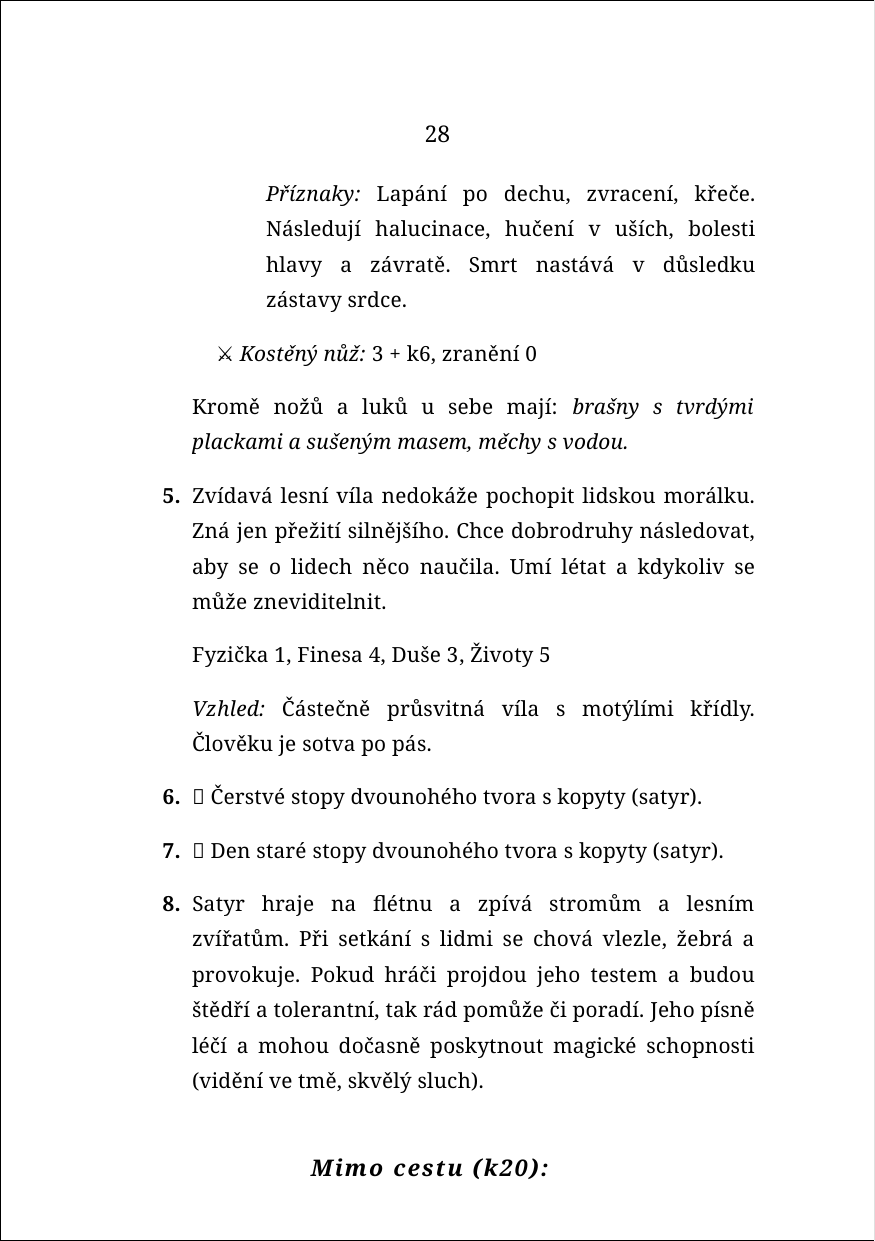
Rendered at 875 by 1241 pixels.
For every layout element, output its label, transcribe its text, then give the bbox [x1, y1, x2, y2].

list Zvídavá lesní víla nedokáže pochopit lidskou morálku. Zná jen přežití silnějšího. Chce dobrodruhy následovat, aby se o lidech něco naučila. Umí létat a kdykoliv se může zneviditelnit. [162, 481, 756, 616]
list 👣 Čerstvé stopy dvounohého tvora s kopyty (satyr). [162, 782, 756, 811]
list 👣 Den staré stopy dvounohého tvora s kopyty (satyr). [162, 836, 756, 864]
list ⚔ Kostěný nůž: 3 + k6, zranění 0 [162, 339, 756, 367]
list Vzhled: Částečně průsvitná víla s motýlími křídly. Člověku je sotva po pás. [162, 694, 756, 758]
list Fyzička 1, Finesa 4, Duše 3, Životy 5 [162, 641, 756, 669]
list Satyr hraje na flétnu a zpívá stromům a lesním zvířatům. Při setkání s lidmi se chová vlezle, žebrá a provokuje. Pokud hráči projdou jeho testem a budou štědří a tolerantní, tak rád pomůže či poradí. Jeho písně léčí a mohou dočasně poskytnout magické schopnosti (vidění ve tmě, skvělý sluch). [162, 889, 756, 1095]
list Příznaky: Lapání po dechu, zvracení, křeče. Následují halucinace, hučení v uších, bolesti hlavy a závratě. Smrt nastává v důsledku zástavy srdce. [213, 179, 756, 314]
list Kromě nožů a luků u sebe mají: brašny s tvrdými plackami a sušeným masem, měchy s vodou. [162, 392, 756, 456]
